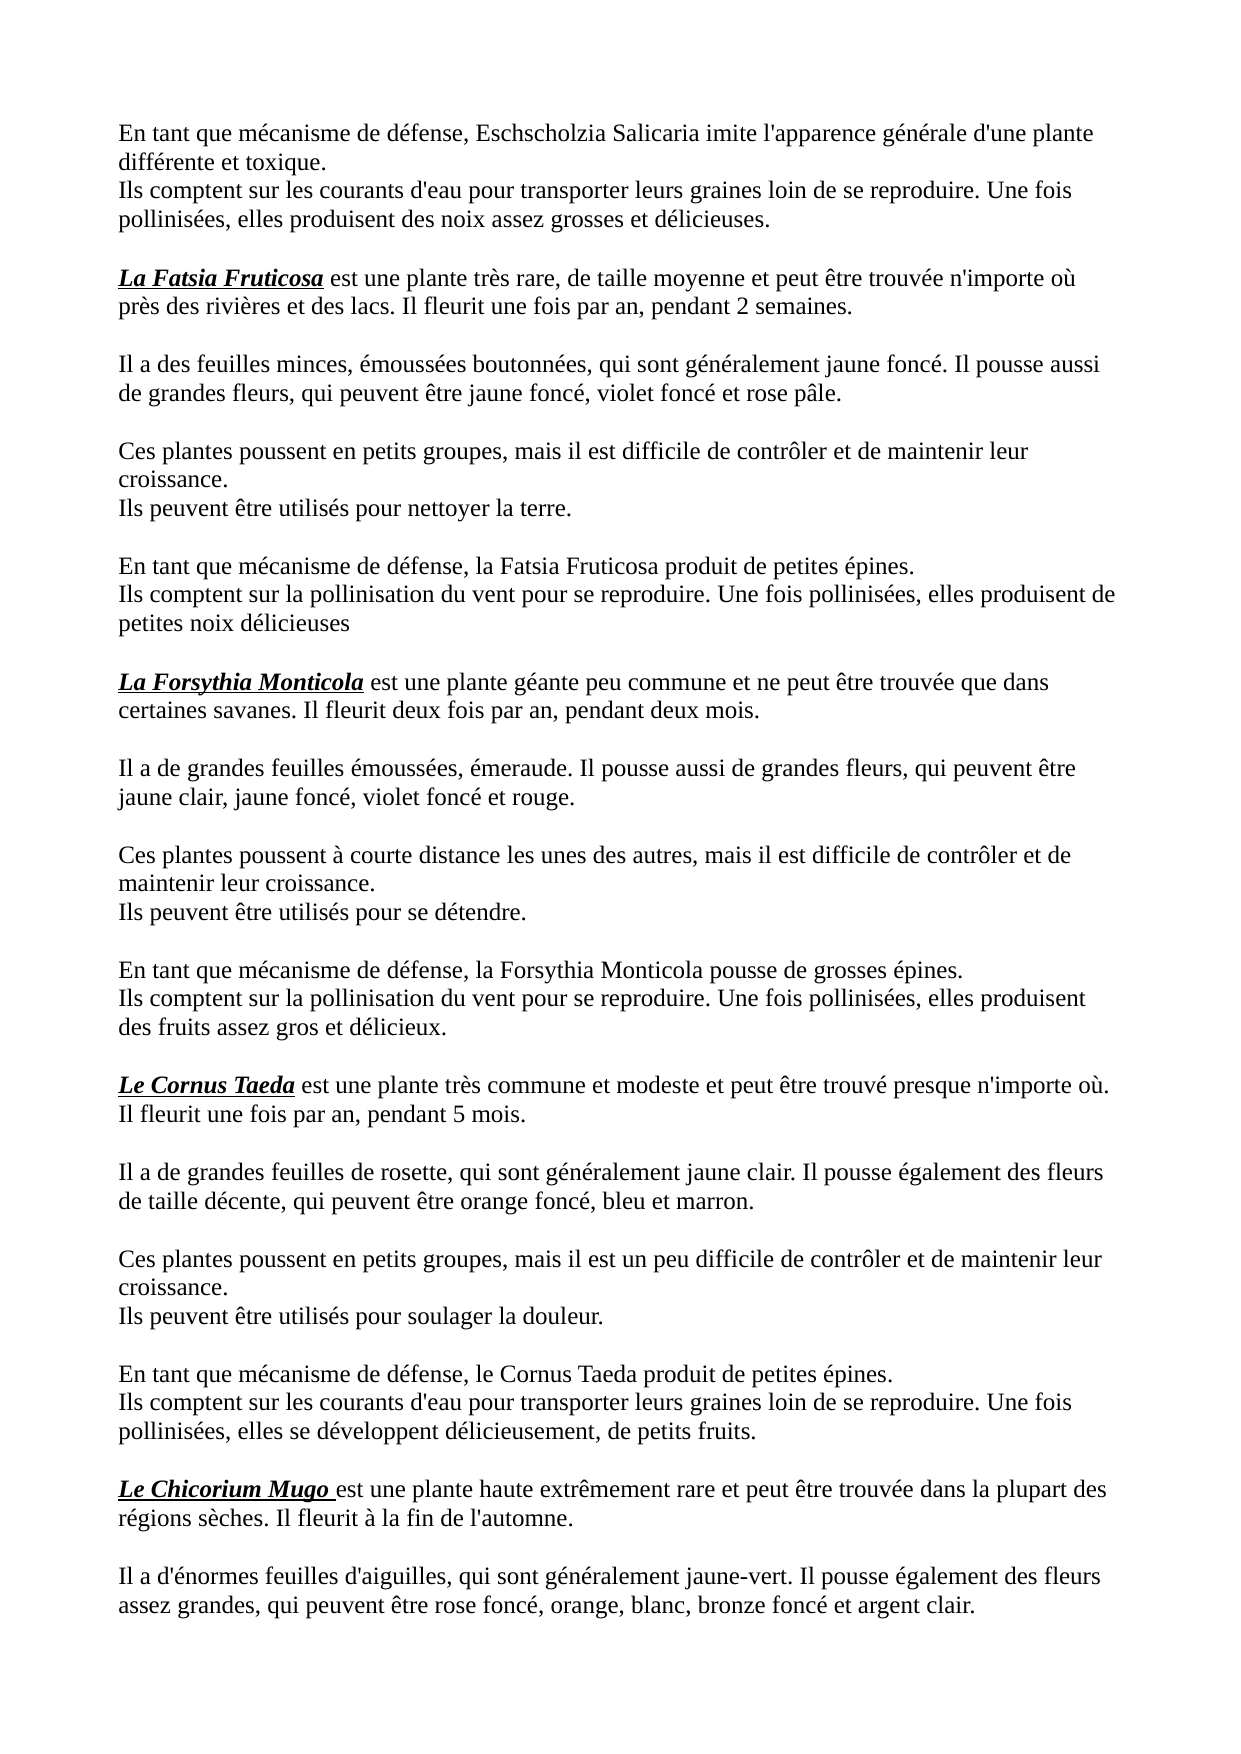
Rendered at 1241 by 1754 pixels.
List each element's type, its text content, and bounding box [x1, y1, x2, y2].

text En tant que mécanisme de défense, Eschscholzia Salicaria imite l'apparence générale d'une plante différente et toxique. [118, 118, 1122, 176]
text Ils comptent sur la pollinisation du vent pour se reproduire. Une fois pollinisées, elles produisent de petites noix délicieuses [118, 579, 1122, 637]
text Le Chicorium Mugo est une plante haute extrêmement rare et peut être trouvée dans la plupart des régions sèches. Il fleurit à la fin de l'automne. [118, 1474, 1122, 1532]
text Le Cornus Taeda est une plante très commune et modeste et peut être trouvé presque n'importe où. Il fleurit une fois par an, pendant 5 mois. [118, 1071, 1122, 1128]
text Il a d'énormes feuilles d'aiguilles, qui sont généralement jaune-vert. Il pousse également des fleurs assez grandes, qui peuvent être rose foncé, orange, blanc, bronze foncé et argent clair. [118, 1561, 1122, 1619]
text Ils comptent sur les courants d'eau pour transporter leurs graines loin de se reproduire. Une fois pollinisées, elles produisent des noix assez grosses et délicieuses. [118, 176, 1122, 233]
text Ils peuvent être utilisés pour se détendre. [118, 897, 1122, 926]
text Ils peuvent être utilisés pour soulager la douleur. [118, 1301, 1122, 1330]
text La Fatsia Fruticosa est une plante très rare, de taille moyenne et peut être trouvée n'importe où près des rivières et des lacs. Il fleurit une fois par an, pendant 2 semaines. [118, 263, 1122, 320]
text Ils comptent sur la pollinisation du vent pour se reproduire. Une fois pollinisées, elles produisent des fruits assez gros et délicieux. [118, 983, 1122, 1041]
text Ces plantes poussent en petits groupes, mais il est difficile de contrôler et de maintenir leur croissance. [118, 436, 1122, 493]
text Il a de grandes feuilles émoussées, émeraude. Il pousse aussi de grandes fleurs, qui peuvent être jaune clair, jaune foncé, violet foncé et rouge. [118, 753, 1122, 811]
text En tant que mécanisme de défense, la Fatsia Fruticosa produit de petites épines. [118, 551, 1122, 579]
text En tant que mécanisme de défense, la Forsythia Monticola pousse de grosses épines. [118, 955, 1122, 983]
text La Forsythia Monticola est une plante géante peu commune et ne peut être trouvée que dans certaines savanes. Il fleurit deux fois par an, pendant deux mois. [118, 667, 1122, 724]
text Ces plantes poussent à courte distance les unes des autres, mais il est difficile de contrôler et de maintenir leur croissance. [118, 840, 1122, 897]
text En tant que mécanisme de défense, le Cornus Taeda produit de petites épines. [118, 1359, 1122, 1387]
text Ils peuvent être utilisés pour nettoyer la terre. [118, 493, 1122, 522]
text Il a de grandes feuilles de rosette, qui sont généralement jaune clair. Il pousse également des fleurs de taille décente, qui peuvent être orange foncé, bleu et marron. [118, 1157, 1122, 1215]
text Il a des feuilles minces, émoussées boutonnées, qui sont généralement jaune foncé. Il pousse aussi de grandes fleurs, qui peuvent être jaune foncé, violet foncé et rose pâle. [118, 349, 1122, 407]
text Ces plantes poussent en petits groupes, mais il est un peu difficile de contrôler et de maintenir leur croissance. [118, 1244, 1122, 1301]
text Ils comptent sur les courants d'eau pour transporter leurs graines loin de se reproduire. Une fois pollinisées, elles se développent délicieusement, de petits fruits. [118, 1387, 1122, 1445]
